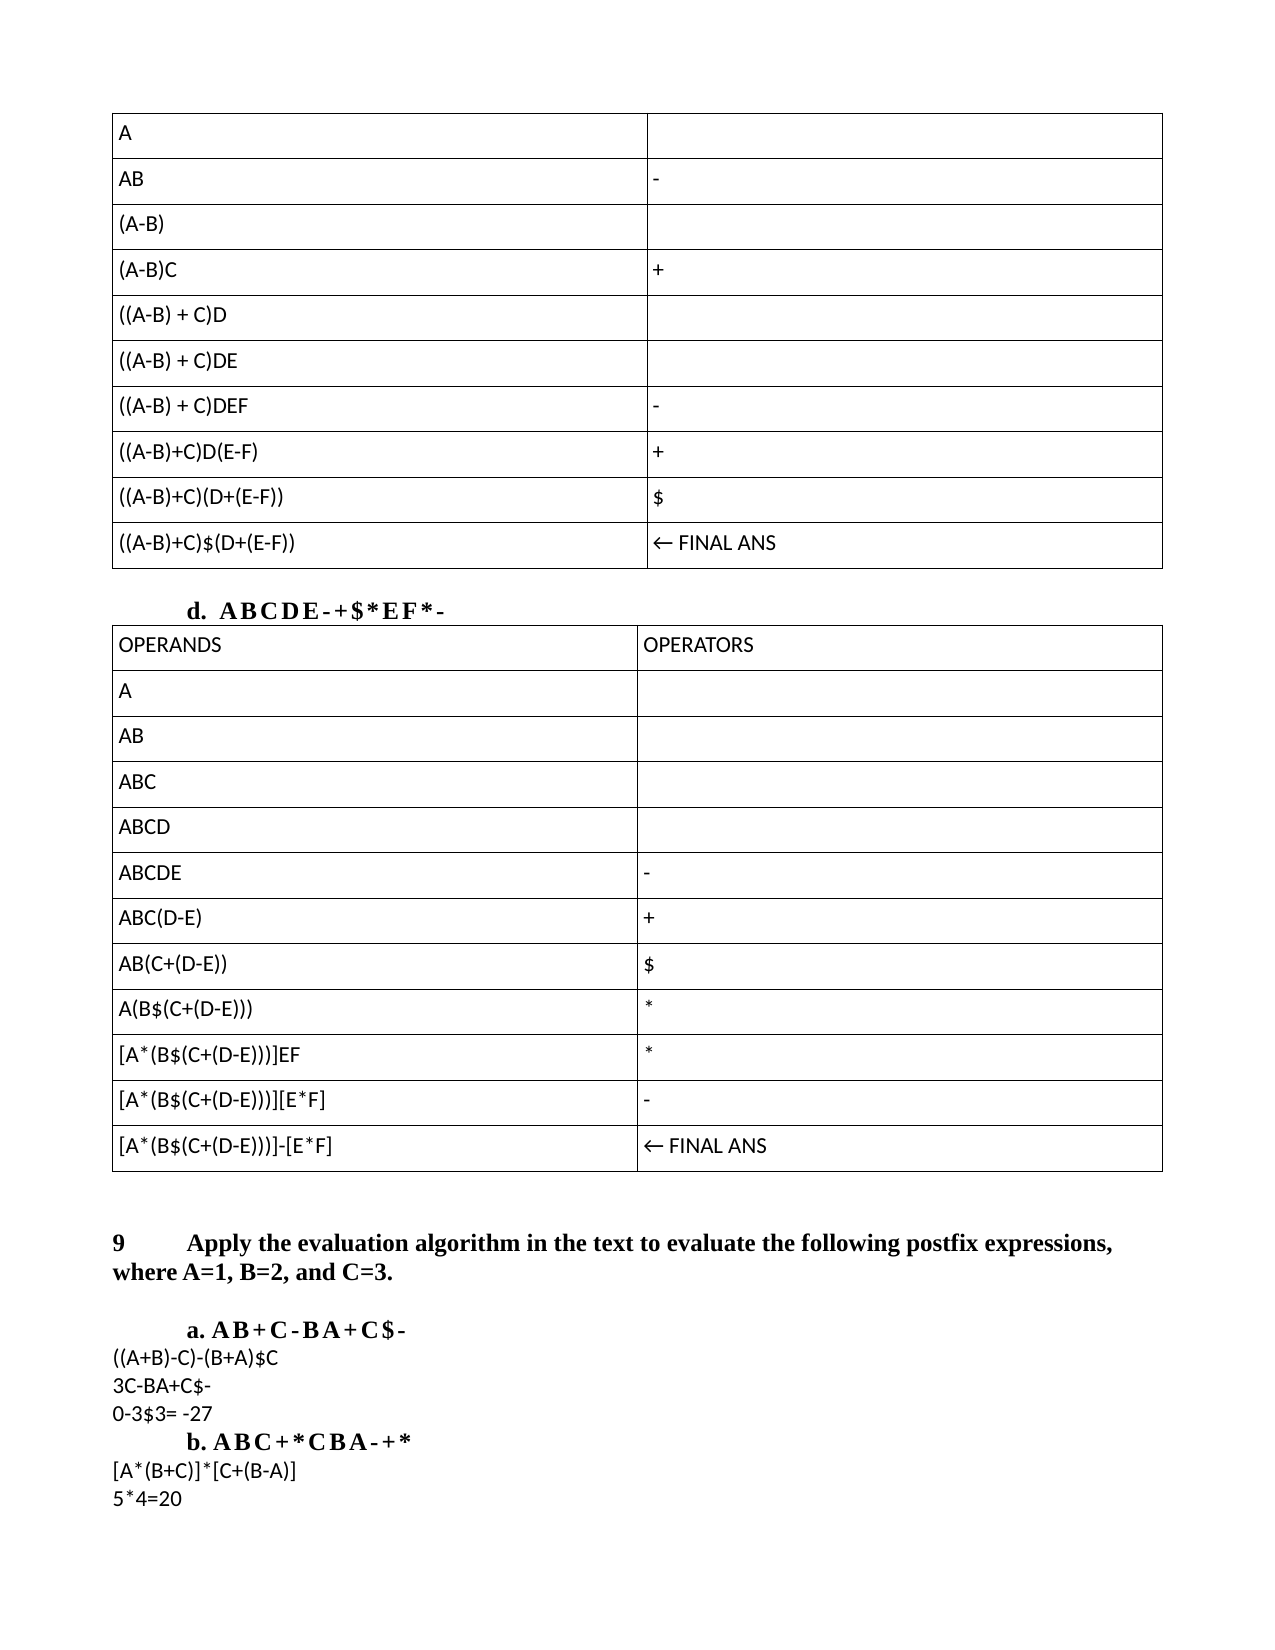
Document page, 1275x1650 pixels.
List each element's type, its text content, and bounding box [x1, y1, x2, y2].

table_cell A [113, 114, 647, 158]
table_cell $ [638, 944, 1162, 989]
table_cell ((A-B)+C)(D+(E-F)) [113, 478, 647, 522]
table_cell - [648, 159, 1162, 203]
table_cell ← FINAL ANS [638, 1126, 1162, 1171]
text where A=1, B=2, and C=3. [112, 1257, 1162, 1286]
text a. AB+C-BA+C$- [186, 1315, 1162, 1343]
table_cell * [638, 1035, 1162, 1080]
table_cell + [638, 899, 1162, 943]
table_cell - [648, 387, 1162, 431]
text 5*4=20 [112, 1484, 1162, 1512]
table_cell A [113, 671, 637, 716]
list Apply the evaluation algorithm in the text to evaluate the following postfix expressions, [112, 1228, 1162, 1257]
table_cell A(B$(C+(D-E))) [113, 990, 637, 1034]
table_cell ((A-B) + C)D [113, 296, 647, 340]
table_cell AB [113, 717, 637, 761]
table_cell - [638, 1081, 1162, 1125]
table_cell [648, 205, 1162, 249]
table_cell ← FINAL ANS [648, 523, 1162, 568]
table_cell (A-B)C [113, 250, 647, 294]
table_cell ((A-B) + C)DE [113, 341, 647, 386]
table_cell [A*(B$(C+(D-E)))]EF [113, 1035, 637, 1080]
table_cell [638, 762, 1162, 807]
table_cell ABCD [113, 808, 637, 852]
text 0-3$3= -27 [112, 1399, 1162, 1427]
table_cell ABC(D-E) [113, 899, 637, 943]
text d. ABCDE-+$*EF*- [186, 596, 1162, 624]
table_header OPERANDS [113, 626, 637, 670]
text ((A+B)-C)-(B+A)$C [112, 1343, 1162, 1371]
table_cell ABC [113, 762, 637, 807]
text [A*(B+C)]*[C+(B-A)] [112, 1456, 1162, 1484]
table_cell [648, 341, 1162, 386]
table_cell [A*(B$(C+(D-E)))][E*F] [113, 1081, 637, 1125]
text b. ABC+*CBA-+* [186, 1427, 1162, 1456]
table_cell ((A-B)+C)D(E-F) [113, 432, 647, 477]
table_header OPERATORS [638, 626, 1162, 670]
table_cell AB(C+(D-E)) [113, 944, 637, 989]
table_cell (A-B) [113, 205, 647, 249]
table_cell $ [648, 478, 1162, 522]
text 3C-BA+C$- [112, 1371, 1162, 1399]
table_cell AB [113, 159, 647, 203]
table_cell ABCDE [113, 853, 637, 898]
table_cell * [638, 990, 1162, 1034]
table_cell [A*(B$(C+(D-E)))]-[E*F] [113, 1126, 637, 1171]
table_cell ((A-B) + C)DEF [113, 387, 647, 431]
table_cell - [638, 853, 1162, 898]
table_cell [638, 717, 1162, 761]
table_cell + [648, 250, 1162, 294]
table_cell ((A-B)+C)$(D+(E-F)) [113, 523, 647, 568]
table_cell [648, 296, 1162, 340]
table_cell [638, 808, 1162, 852]
table_cell + [648, 432, 1162, 477]
table_cell [638, 671, 1162, 716]
table_cell [648, 114, 1162, 158]
